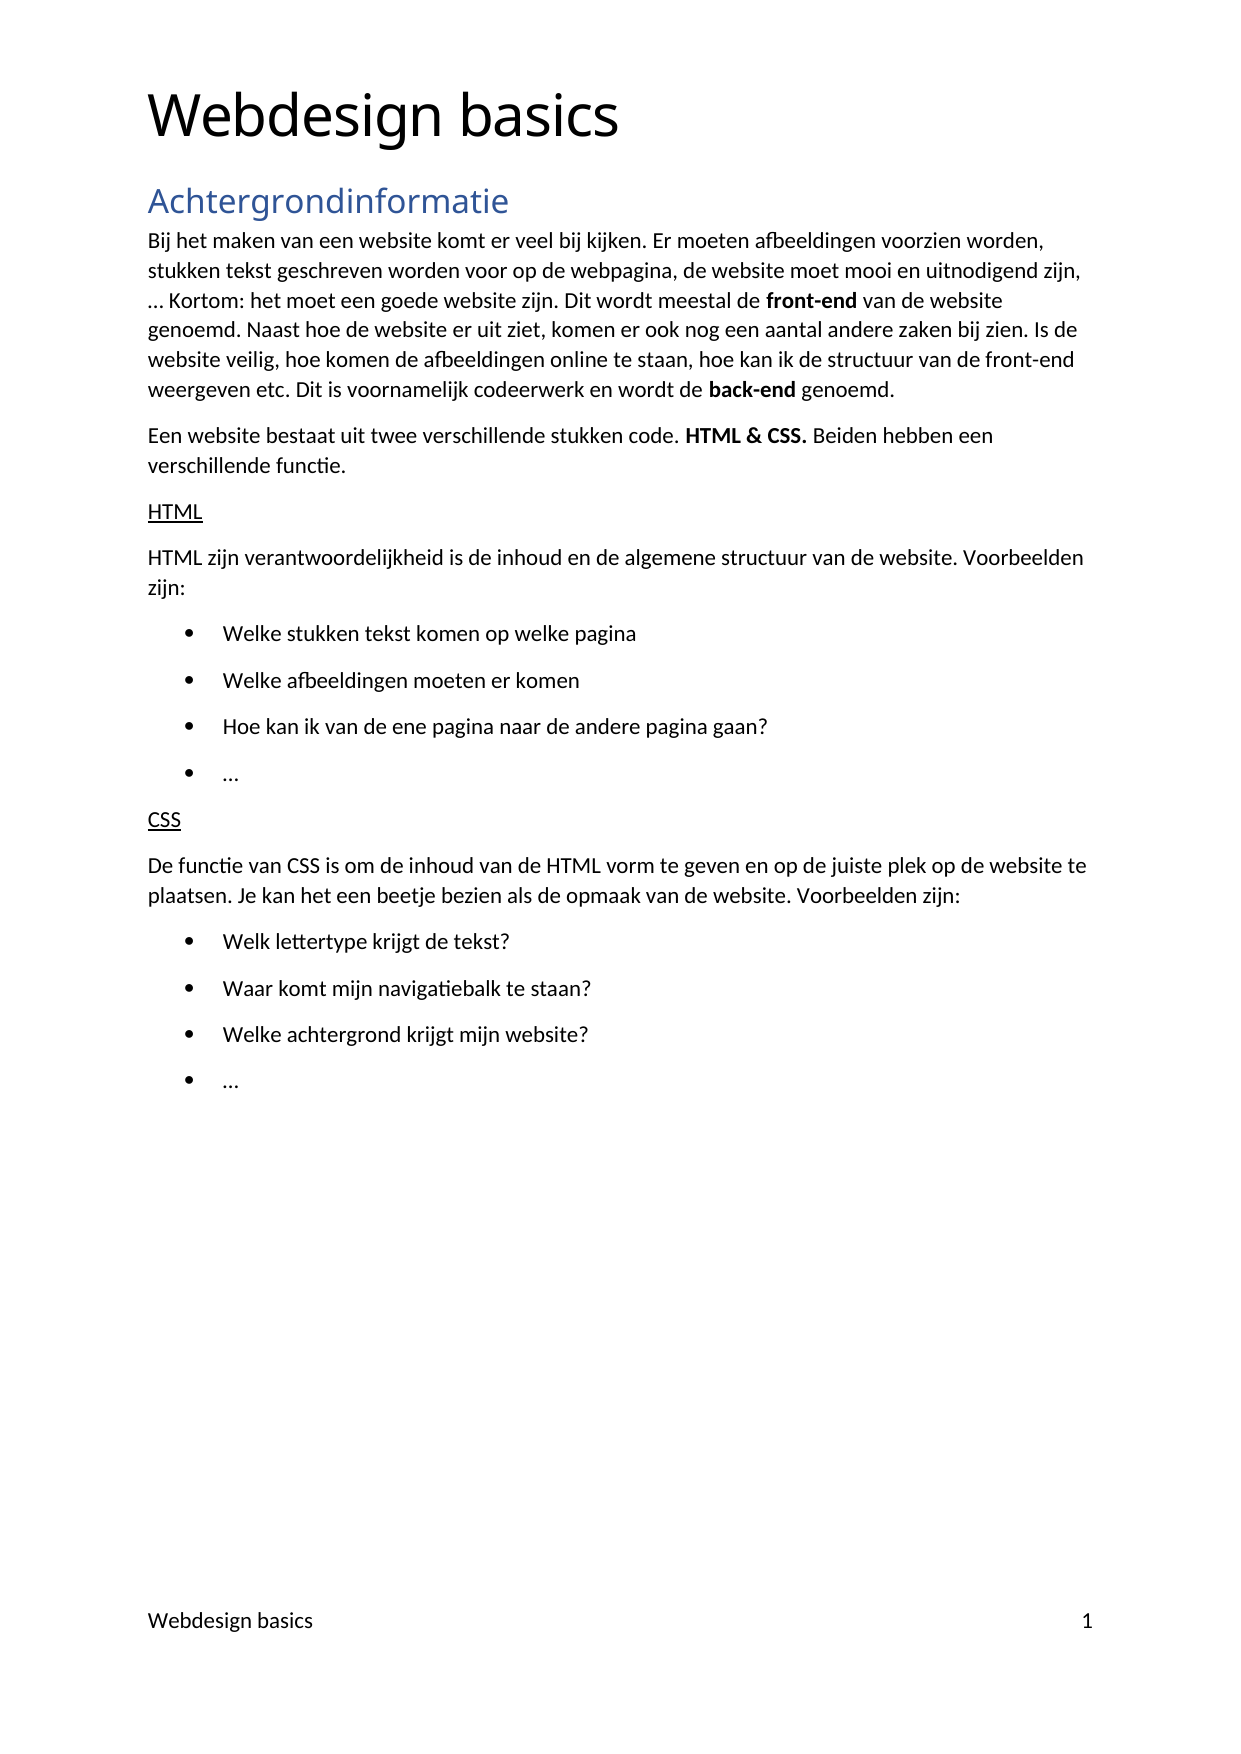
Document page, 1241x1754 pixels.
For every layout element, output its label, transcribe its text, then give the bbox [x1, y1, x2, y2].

text De functie van CSS is om de inhoud van de HTML vorm te geven en op de juiste plek op de website te plaatsen. Je kan het een beetje bezien als de opmaak van de website. Voorbeelden zijn: [148, 851, 1093, 909]
list … [185, 1066, 1093, 1094]
text HTML zijn verantwoordelijkheid is de inhoud en de algemene structuur van de website. Voorbeelden zijn: [148, 543, 1093, 601]
list Welke afbeeldingen moeten er komen [185, 666, 1093, 694]
list Welke stukken tekst komen op welke pagina [185, 619, 1093, 648]
subtitle Achtergrondinformatie [148, 178, 1093, 224]
text CSS [148, 805, 1093, 833]
text HTML [148, 497, 1093, 525]
list Waar komt mijn navigatiebalk te staan? [185, 974, 1093, 1002]
list Hoe kan ik van de ene pagina naar de andere pagina gaan? [185, 712, 1093, 740]
text Een website bestaat uit twee verschillende stukken code. HTML & CSS. Beiden hebben een verschillende functie. [148, 421, 1093, 479]
list Welk lettertype krijgt de tekst? [185, 927, 1093, 955]
text Webdesign basics [148, 74, 1093, 153]
list Welke achtergrond krijgt mijn website? [185, 1020, 1093, 1048]
list … [185, 759, 1093, 787]
text Bij het maken van een website komt er veel bij kijken. Er moeten afbeeldingen voorzien worden, stukken tekst geschreven worden voor op de webpagina, de website moet mooi en uitnodigend zijn,… Kortom: het moet een goede website zijn. Dit wordt meestal de front-end van de website genoemd. Naast hoe de website er uit ziet, komen er ook nog een aantal andere zaken bij zien. Is de website veilig, hoe komen de afbeeldingen online te staan, hoe kan ik de structuur van de front-end weergeven etc. Dit is voornamelijk codeerwerk en wordt de back-end genoemd. [148, 226, 1093, 403]
